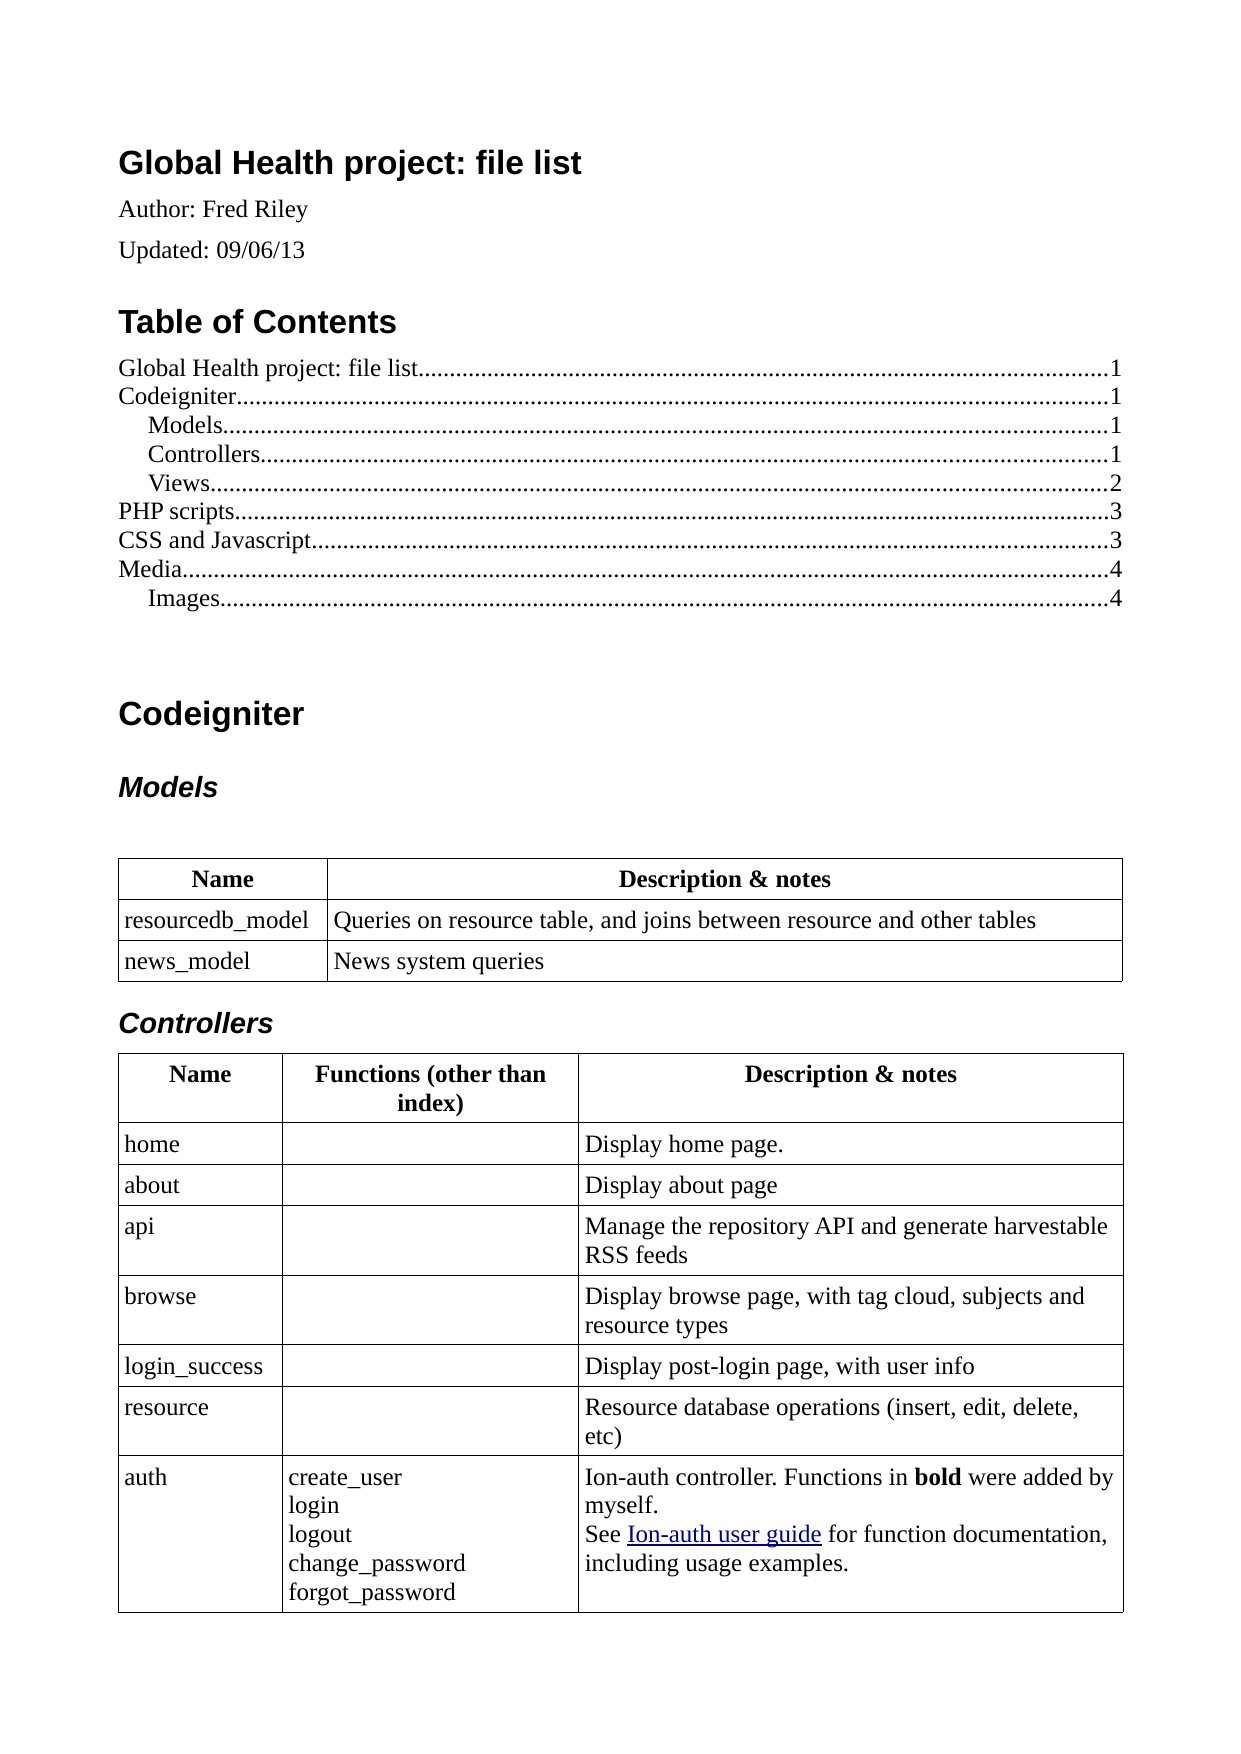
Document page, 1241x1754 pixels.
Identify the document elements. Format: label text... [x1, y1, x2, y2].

table_cell api [119, 1206, 282, 1274]
table_cell news_model [119, 941, 327, 981]
table_header Description & notes [328, 859, 1122, 898]
text Global Health project: file list 1 [118, 353, 1122, 381]
table_cell login_success [119, 1345, 282, 1386]
table_cell Display about page [579, 1165, 1123, 1204]
table_cell Display post-login page, with user info [579, 1345, 1123, 1386]
text CSS and Javascript 3 [118, 525, 1122, 554]
table_cell browse [119, 1276, 282, 1344]
table_cell [283, 1345, 578, 1386]
table_cell News system queries [328, 941, 1122, 981]
table_cell resource [119, 1387, 282, 1455]
text Controllers 1 [148, 439, 1122, 468]
subtitle Controllers [118, 1006, 1122, 1040]
table_cell [283, 1387, 578, 1455]
table_header Functions (other than index) [283, 1054, 578, 1122]
text Codeigniter 1 [118, 381, 1122, 410]
text Views 2 [148, 468, 1122, 496]
table_cell Display browse page, with tag cloud, subjects and resource types [579, 1276, 1123, 1344]
table_header Name [119, 859, 327, 898]
table_cell create_user login logout change_password forgot_password [283, 1456, 578, 1612]
text Updated: 09/06/13 [118, 236, 1122, 264]
table_cell [283, 1276, 578, 1344]
table_cell Manage the repository API and generate harvestable RSS feeds [579, 1206, 1123, 1274]
table_cell Resource database operations (insert, edit, delete, etc) [579, 1387, 1123, 1455]
text PHP scripts 3 [118, 496, 1122, 525]
text Images 4 [148, 583, 1122, 611]
table_cell [283, 1123, 578, 1163]
text Models 1 [148, 410, 1122, 439]
table_cell Display home page. [579, 1123, 1123, 1163]
subtitle Table of Contents [118, 302, 1122, 340]
table_cell about [119, 1165, 282, 1204]
table_cell home [119, 1123, 282, 1163]
table_cell [283, 1206, 578, 1274]
table_header Name [119, 1054, 282, 1122]
table_cell resourcedb_model [119, 900, 327, 940]
table_cell Queries on resource table, and joins between resource and other tables [328, 900, 1122, 940]
table_header Description & notes [579, 1054, 1123, 1122]
text Author: Fred Riley [118, 194, 1122, 223]
text Media 4 [118, 554, 1122, 583]
table_cell Ion-auth controller. Functions in bold were added by myself. See Ion-auth user guide for function documentation, including usage examples. [579, 1456, 1123, 1612]
table_cell [283, 1165, 578, 1204]
subtitle Codeigniter [118, 694, 1122, 733]
table_cell auth [119, 1456, 282, 1612]
subtitle Global Health project: file list [118, 143, 1122, 182]
subtitle Models [118, 770, 1122, 804]
